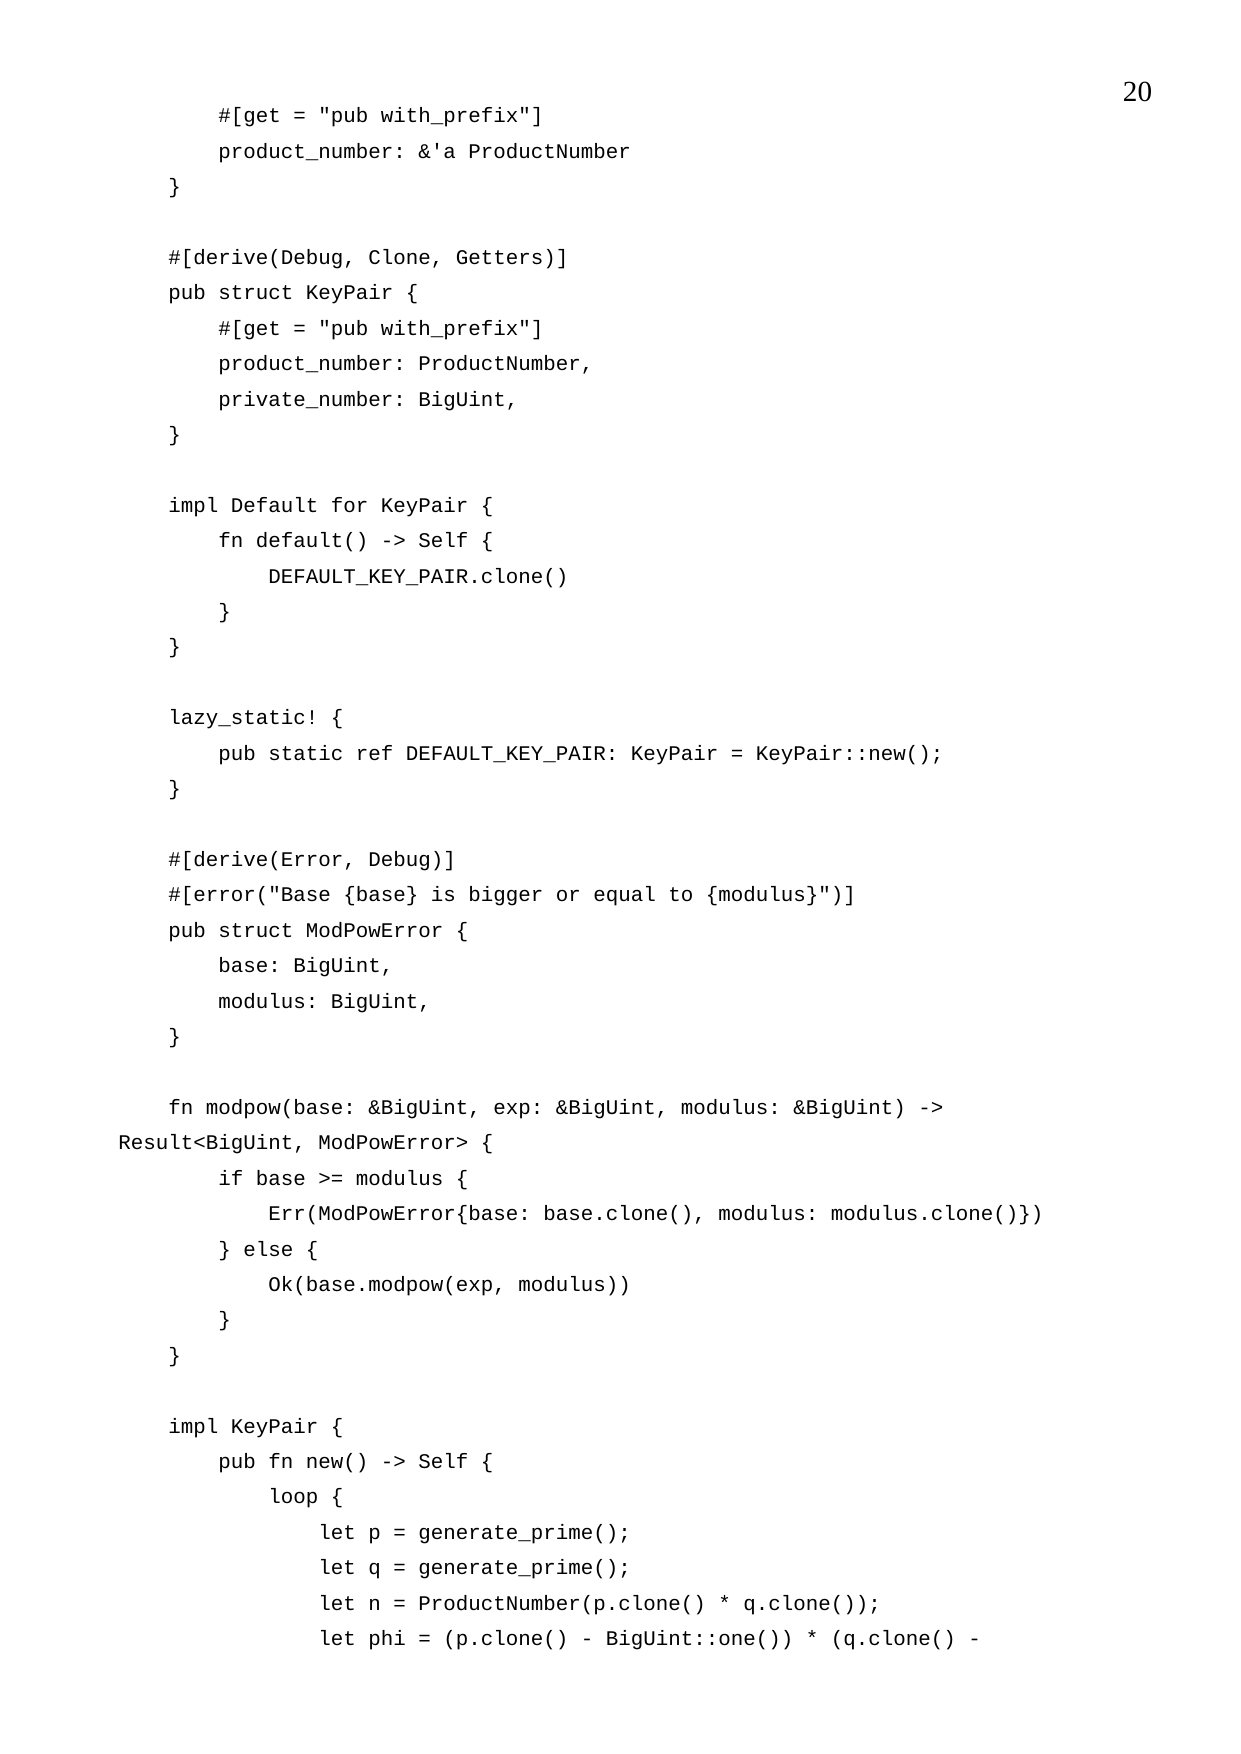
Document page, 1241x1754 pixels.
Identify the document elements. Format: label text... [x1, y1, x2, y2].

text pub struct ModPowError { [118, 920, 1122, 943]
text } [118, 1026, 1122, 1050]
text let phi = (p.clone() - BigUint::one()) * (q.clone() [118, 1628, 1122, 1652]
text let p = generate_prime(); [118, 1522, 1122, 1546]
text } else { [118, 1238, 1122, 1262]
text #[get = "pub with_prefix"] [118, 105, 1122, 129]
text product_number: ProductNumber, [118, 353, 1122, 377]
text } [118, 601, 1122, 625]
text } [118, 1345, 1122, 1368]
text #[derive(Debug, Clone, Getters)] [118, 247, 1122, 271]
text impl KeyPair { [118, 1416, 1122, 1439]
text lazy_static! { [118, 707, 1122, 731]
text } [118, 424, 1122, 448]
text private_number: BigUint, [118, 388, 1122, 412]
text } [118, 1309, 1122, 1333]
text #[error("Base {base} is bigger or equal to {modulus}")] [118, 884, 1122, 908]
text Ok(base.modpow(exp, modulus)) [118, 1274, 1122, 1298]
text #[get = "pub with_prefix"] [118, 318, 1122, 341]
text let q = generate_prime(); [118, 1557, 1122, 1581]
text modulus: BigUint, [118, 991, 1122, 1014]
text fn modpow(base: &BigUint, exp: &BigUint, modulus: &BigUint) -> Result<BigUint, ModPowError> { [118, 1097, 1122, 1156]
text pub static ref DEFAULT_KEY_PAIR: KeyPair = KeyPair::new(); [118, 743, 1122, 766]
text pub fn new() -> Self { [118, 1451, 1122, 1475]
text if base >= modulus { [118, 1168, 1122, 1191]
text product_number: &'a ProductNumber [118, 141, 1122, 164]
text pub struct KeyPair { [118, 282, 1122, 306]
text } [118, 636, 1122, 660]
text loop { [118, 1486, 1122, 1510]
text let n = ProductNumber(p.clone() * q.clone()); [118, 1593, 1122, 1616]
text Err(ModPowError{base: base.clone(), modulus: modulus.clone()}) [118, 1203, 1122, 1227]
text impl Default for KeyPair { [118, 495, 1122, 518]
text base: BigUint, [118, 955, 1122, 979]
text fn default() -> Self { [118, 530, 1122, 554]
text #[derive(Error, Debug)] [118, 849, 1122, 873]
text DEFAULT_KEY_PAIR.clone() [118, 566, 1122, 589]
text } [118, 778, 1122, 802]
text } [118, 176, 1122, 200]
